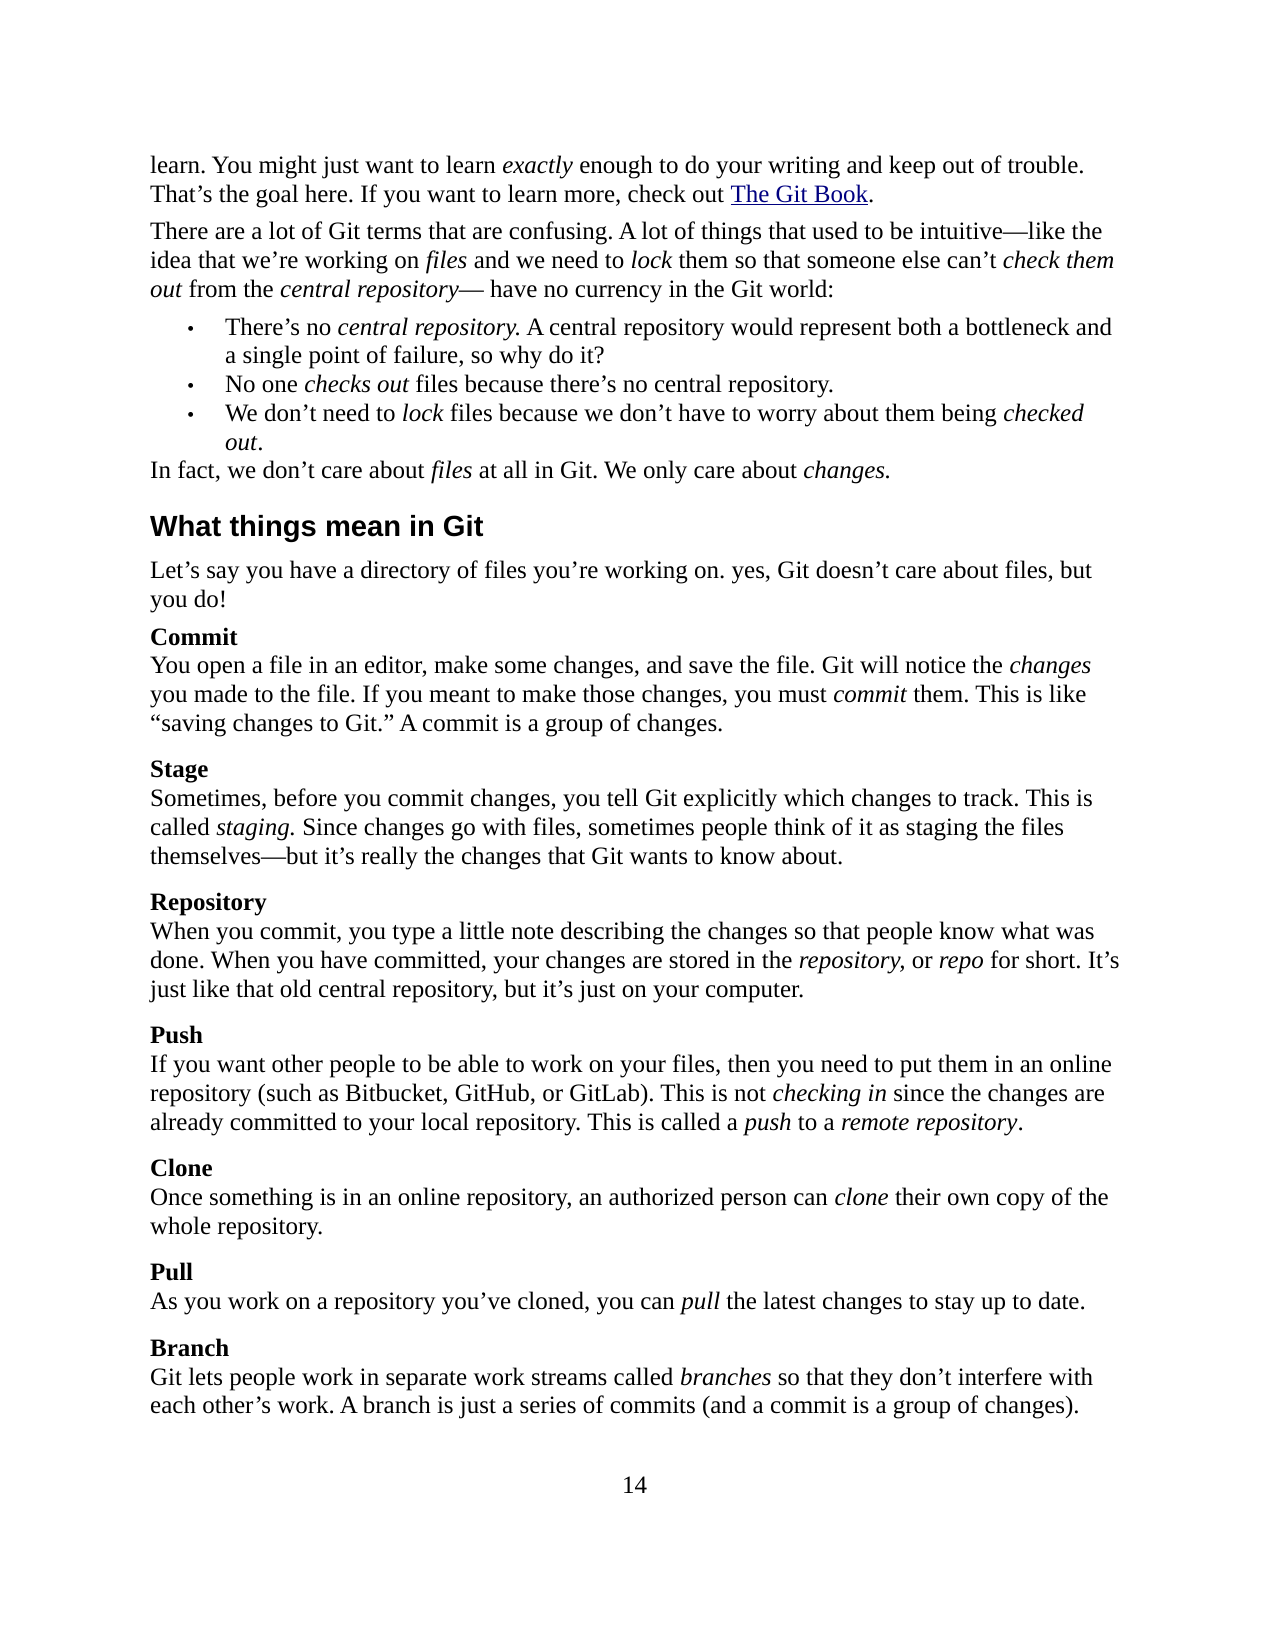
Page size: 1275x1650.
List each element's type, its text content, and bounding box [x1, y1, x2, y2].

text Push If you want other people to be able to work on your files, then you need to put them in an online repository (such as Bitbucket, GitHub, or GitLab). This is not checking in since the changes are already committed to your local repository. This is called a push to a remote repository. [150, 1020, 1125, 1135]
text Clone Once something is in an online repository, an authorized person can clone their own copy of the whole repository. [150, 1153, 1125, 1239]
text In fact, we don’t care about files at all in Git. We only care about changes. [150, 455, 1125, 484]
text Pull As you work on a repository you’ve cloned, you can pull the latest changes to stay up to date. [150, 1257, 1125, 1315]
text There are a lot of Git terms that are confusing. A lot of things that used to be intuitive—like the idea that we’re working on files and we need to lock them so that someone else can’t check them out from the central repository— have no currency in the Git world: [150, 216, 1125, 303]
text Branch Git lets people work in separate work streams called branches so that they don’t interfere with each other’s work. A branch is just a series of commits (and a commit is a group of changes). [150, 1333, 1125, 1419]
text Repository When you commit, you type a little note describing the changes so that people know what was done. When you have committed, your changes are stored in the repository, or repo for short. It’s just like that old central repository, but it’s just on your computer. [150, 887, 1125, 1002]
text learn. You might just want to learn exactly enough to do your writing and keep out of trouble. That’s the goal here. If you want to learn more, check out The Git Book. [150, 150, 1125, 207]
text Let’s say you have a directory of files you’re working on. yes, Git doesn’t care about files, but you do! [150, 555, 1125, 613]
text Stage Sometimes, before you commit changes, you tell Git explicitly which changes to track. This is called staging. Since changes go with files, sometimes people think of it as staging the files themselves—but it’s really the changes that Git wants to know about. [150, 754, 1125, 869]
list There’s no central repository. A central repository would represent both a bottleneck and a single point of failure, so why do it? [187, 312, 1125, 369]
text Commit You open a file in an editor, make some changes, and save the file. Git will notice the changes you made to the file. If you meant to make those changes, you must commit them. This is like “saving changes to Git.” A commit is a group of changes. [150, 622, 1125, 737]
list No one checks out files because there’s no central repository. [187, 369, 1125, 398]
list We don’t need to lock files because we don’t have to worry about them being checked out. [187, 398, 1125, 455]
subtitle What things mean in Git [150, 509, 1125, 543]
